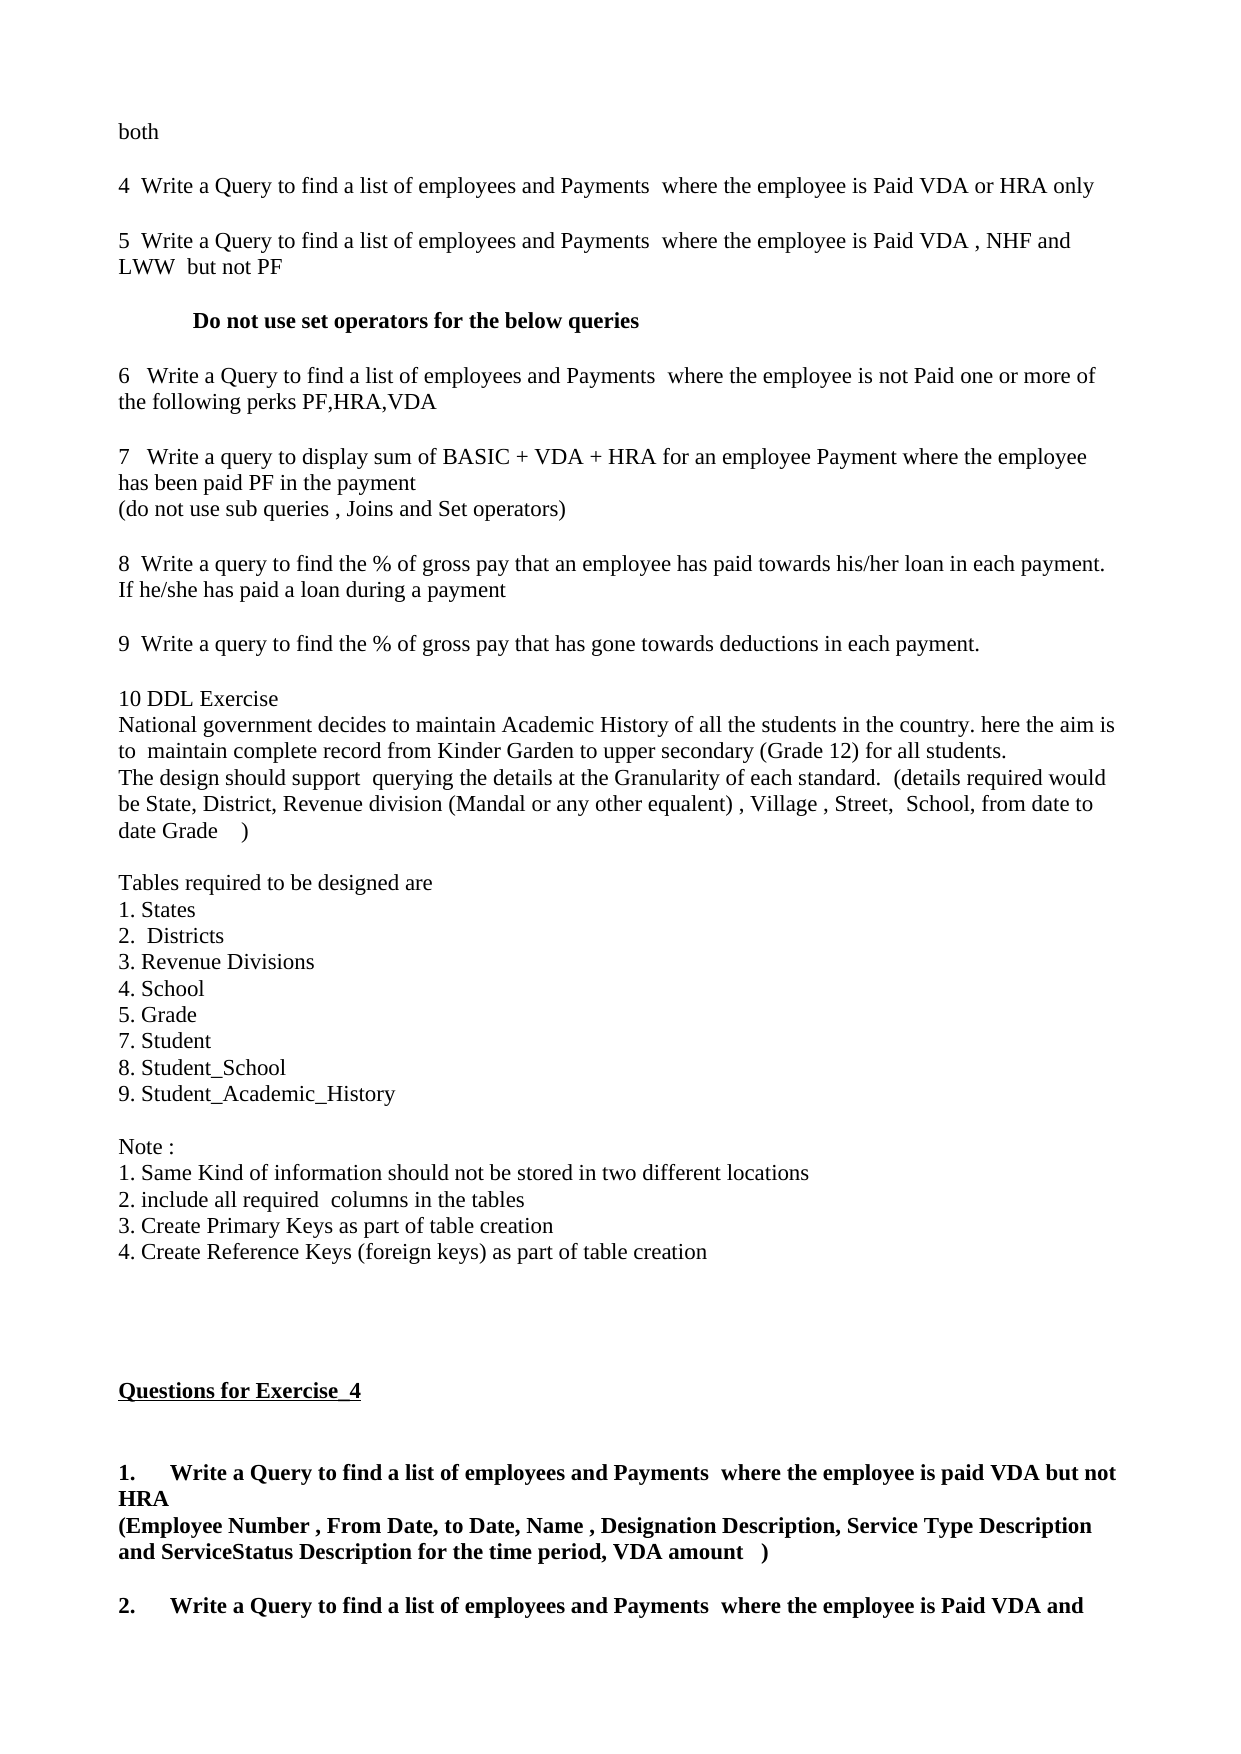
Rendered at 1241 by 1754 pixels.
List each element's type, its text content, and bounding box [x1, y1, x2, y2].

text 5 Write a Query to find a list of employees and Payments where the employee is Paid VDA , NHF and LWW but not PF [118, 227, 1122, 279]
text National government decides to maintain Academic History of all the students in the country. here the aim is to maintain complete record from Kinder Garden to upper secondary (Grade 12) for all students. The design should support querying the details at the Granularity of each standard. (details required would be State, District, Revenue division (Mandal or any other equalent) , Village , Street, School, from date to date Grade ) Tables required to be designed are 1. States 2. Districts 3. Revenue Divisions 4. School 5. Grade 7. Student 8. Student_School 9. Student_Academic_History Note : 1. Same Kind of information should not be stored in two different locations 2. include all required columns in the tables 3. Create Primary Keys as part of table creation 4. Create Reference Keys (foreign keys) as part of table creation [118, 711, 1122, 1265]
text Do not use set operators for the below queries [118, 308, 1122, 334]
text 10 DDL Exercise [118, 685, 1122, 711]
text Questions for Exercise_4 [118, 1377, 1122, 1403]
text 9 Write a query to find the % of gross pay that has gone towards deductions in each payment. [118, 631, 1122, 657]
text 1. Write a Query to find a list of employees and Payments where the employee is paid VDA but not HRA (Employee Number , From Date, to Date, Name , Designation Description, Service Type Description and ServiceStatus Description for the time period, VDA amount ) [118, 1459, 1122, 1564]
text 7 Write a query to display sum of BASIC + VDA + HRA for an employee Payment where the employee has been paid PF in the payment (do not use sub queries , Joins and Set operators) [118, 443, 1122, 522]
text 8 Write a query to find the % of gross pay that an employee has paid towards his/her loan in each payment. If he/she has paid a loan during a payment [118, 550, 1122, 602]
text 2. Write a Query to find a list of employees and Payments where the employee is Paid VDA and [118, 1593, 1122, 1619]
text 6 Write a Query to find a list of employees and Payments where the employee is not Paid one or more of the following perks PF,HRA,VDA [118, 362, 1122, 415]
text 4 Write a Query to find a list of employees and Payments where the employee is Paid VDA or HRA only [118, 172, 1122, 199]
text both [118, 118, 1122, 144]
